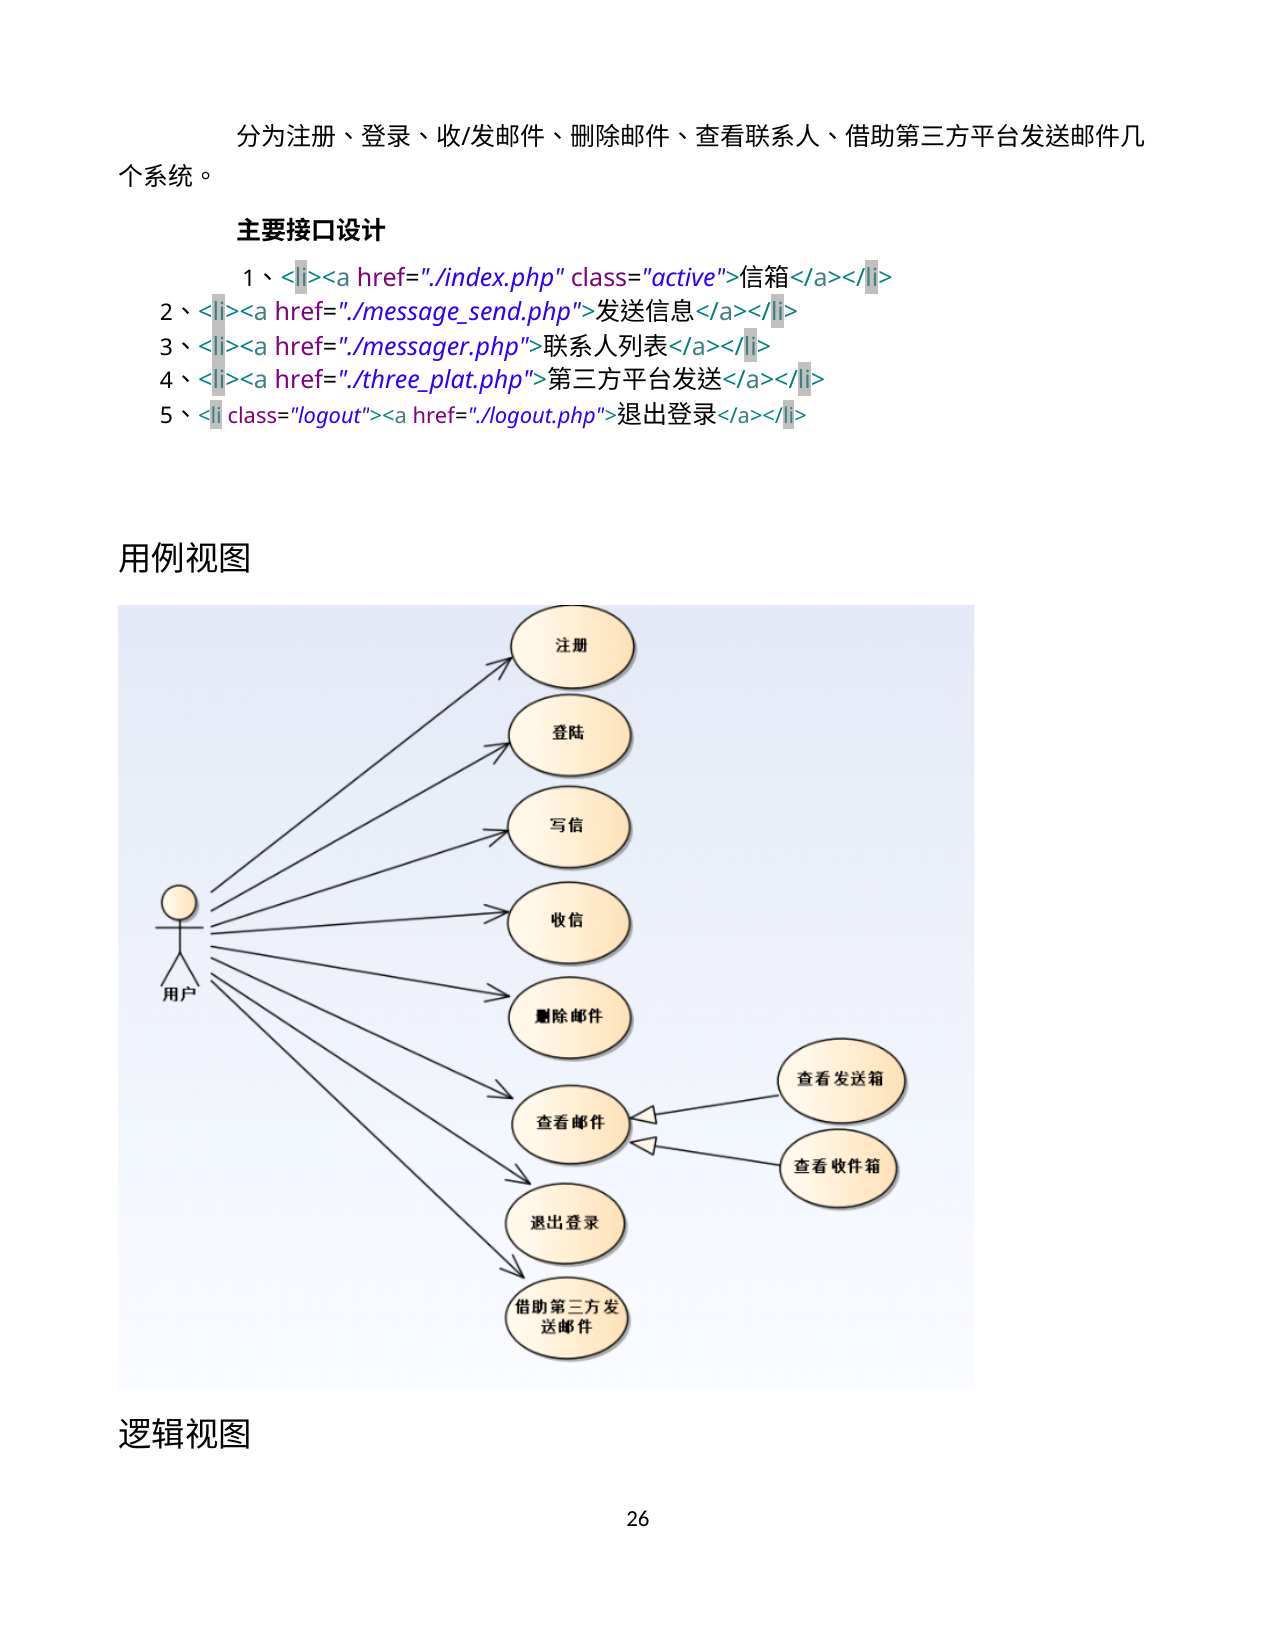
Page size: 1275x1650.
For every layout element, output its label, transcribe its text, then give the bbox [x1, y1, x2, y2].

text 逻辑视图 [118, 1410, 1157, 1456]
text 4、<li><a href="./three_plat.php">第三方平台发送</a></li> [118, 362, 1157, 396]
text 1、<li><a href="./index.php" class="active">信箱</a></li> [118, 260, 1157, 294]
text 用例视图 [118, 534, 1157, 580]
text 分为注册、登录、收/发邮件、删除邮件、查看联系人、借助第三方平台发送邮件几个系统。 [118, 118, 1157, 193]
text 主要接口设计 [118, 213, 1157, 247]
text 3、<li><a href="./messager.php">联系人列表</a></li> [118, 328, 1157, 362]
text 2、<li><a href="./message_send.php">发送信息</a></li> [118, 294, 1157, 328]
text 5、<li class="logout"><a href="./logout.php">退出登录</a></li> [118, 396, 1157, 430]
